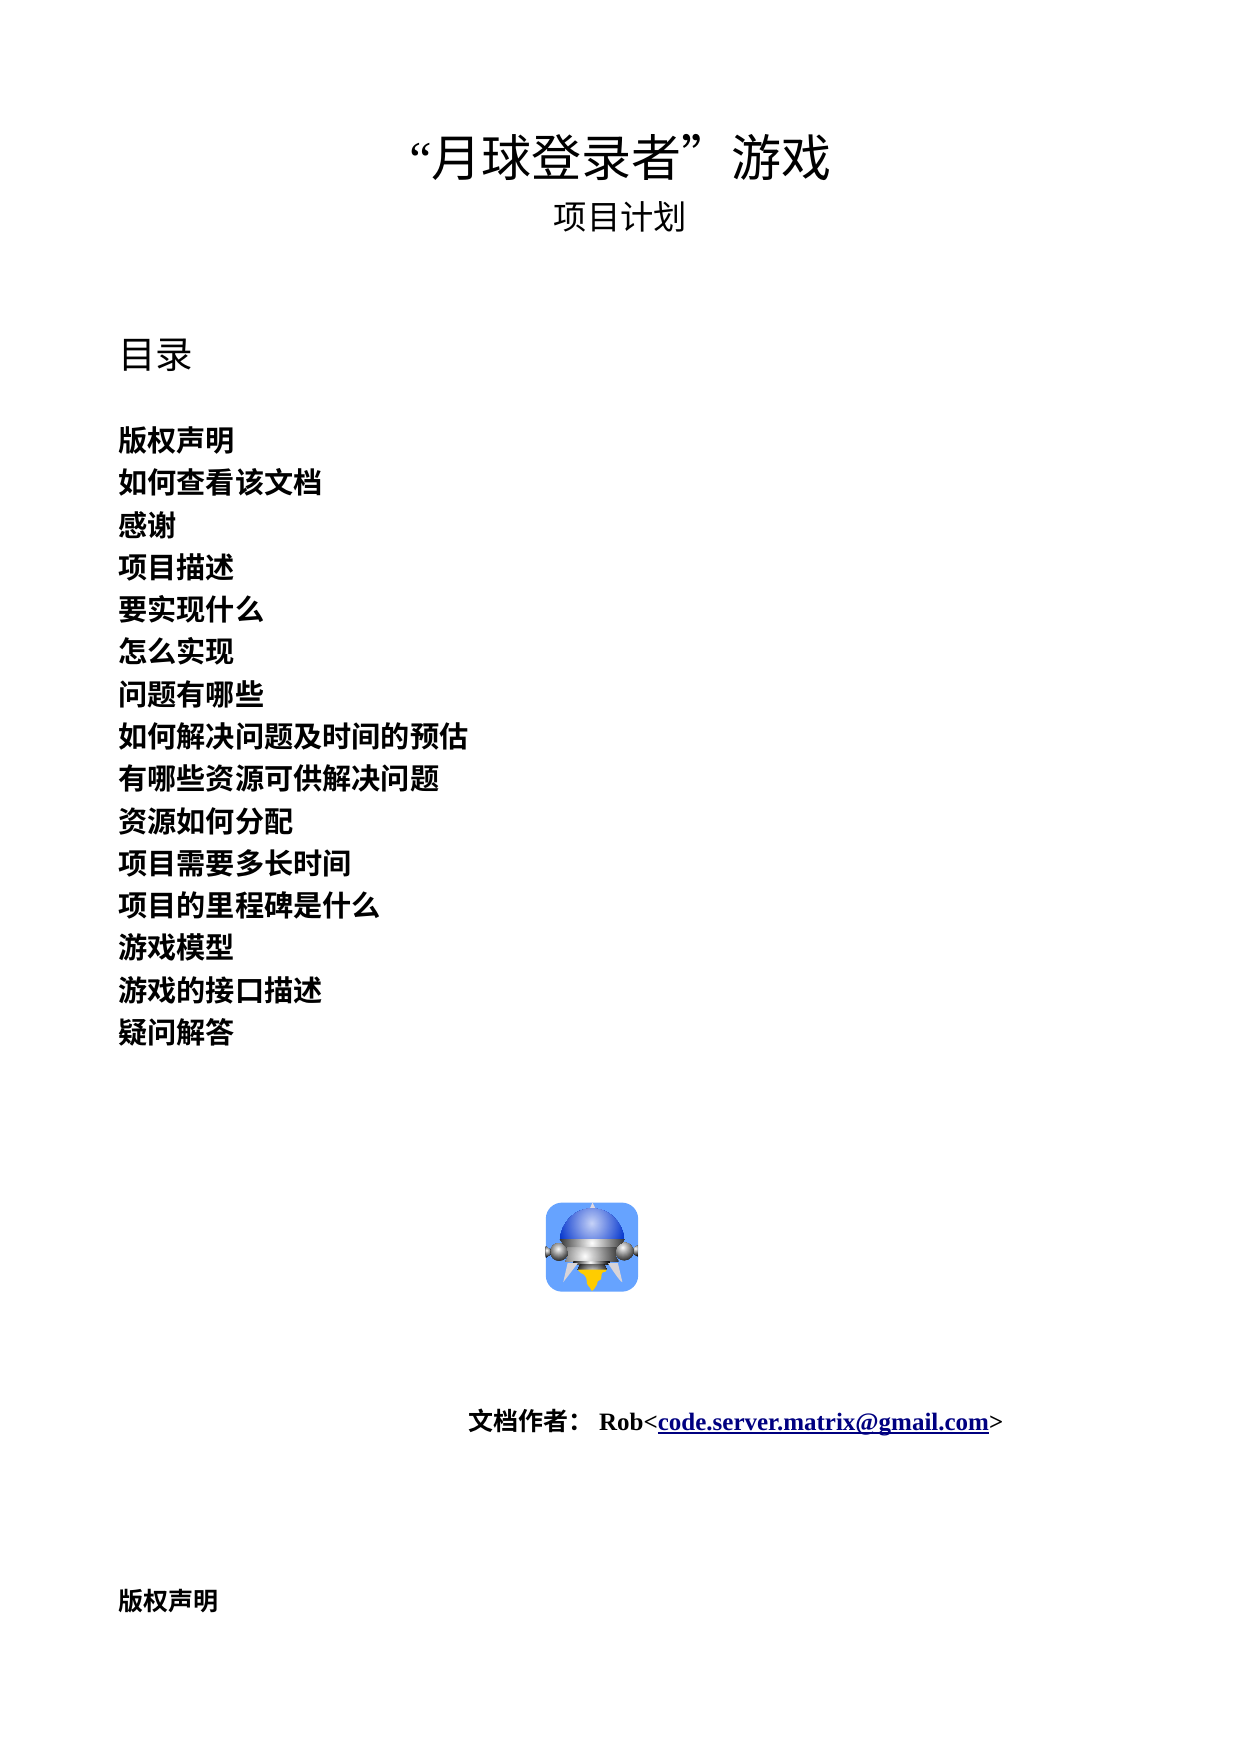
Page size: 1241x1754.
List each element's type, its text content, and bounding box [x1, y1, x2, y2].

text 要实现什么 [118, 587, 1122, 629]
text 疑问解答 [118, 1010, 1122, 1052]
text 怎么实现 [118, 629, 1122, 671]
text 项目的里程碑是什么 [118, 883, 1122, 925]
text 版权声明 [118, 1582, 1122, 1618]
text 版权声明 [118, 418, 1122, 460]
text “月球登录者”游戏 [118, 118, 1122, 191]
text 如何查看该文档 [118, 460, 1122, 502]
text 项目描述 [118, 544, 1122, 587]
text 文档作者： Rob<code.server.matrix@gmail.com> [118, 1402, 1122, 1438]
text 项目需要多长时间 [118, 841, 1122, 883]
text 问题有哪些 [118, 671, 1122, 714]
text 目录 [118, 325, 1122, 379]
text 感谢 [118, 502, 1122, 544]
text 游戏的接口描述 [118, 967, 1122, 1010]
text 游戏模型 [118, 925, 1122, 967]
text 如何解决问题及时间的预估 [118, 714, 1122, 756]
text 项目计划 [118, 191, 1122, 239]
text 资源如何分配 [118, 798, 1122, 841]
text 有哪些资源可供解决问题 [118, 756, 1122, 798]
